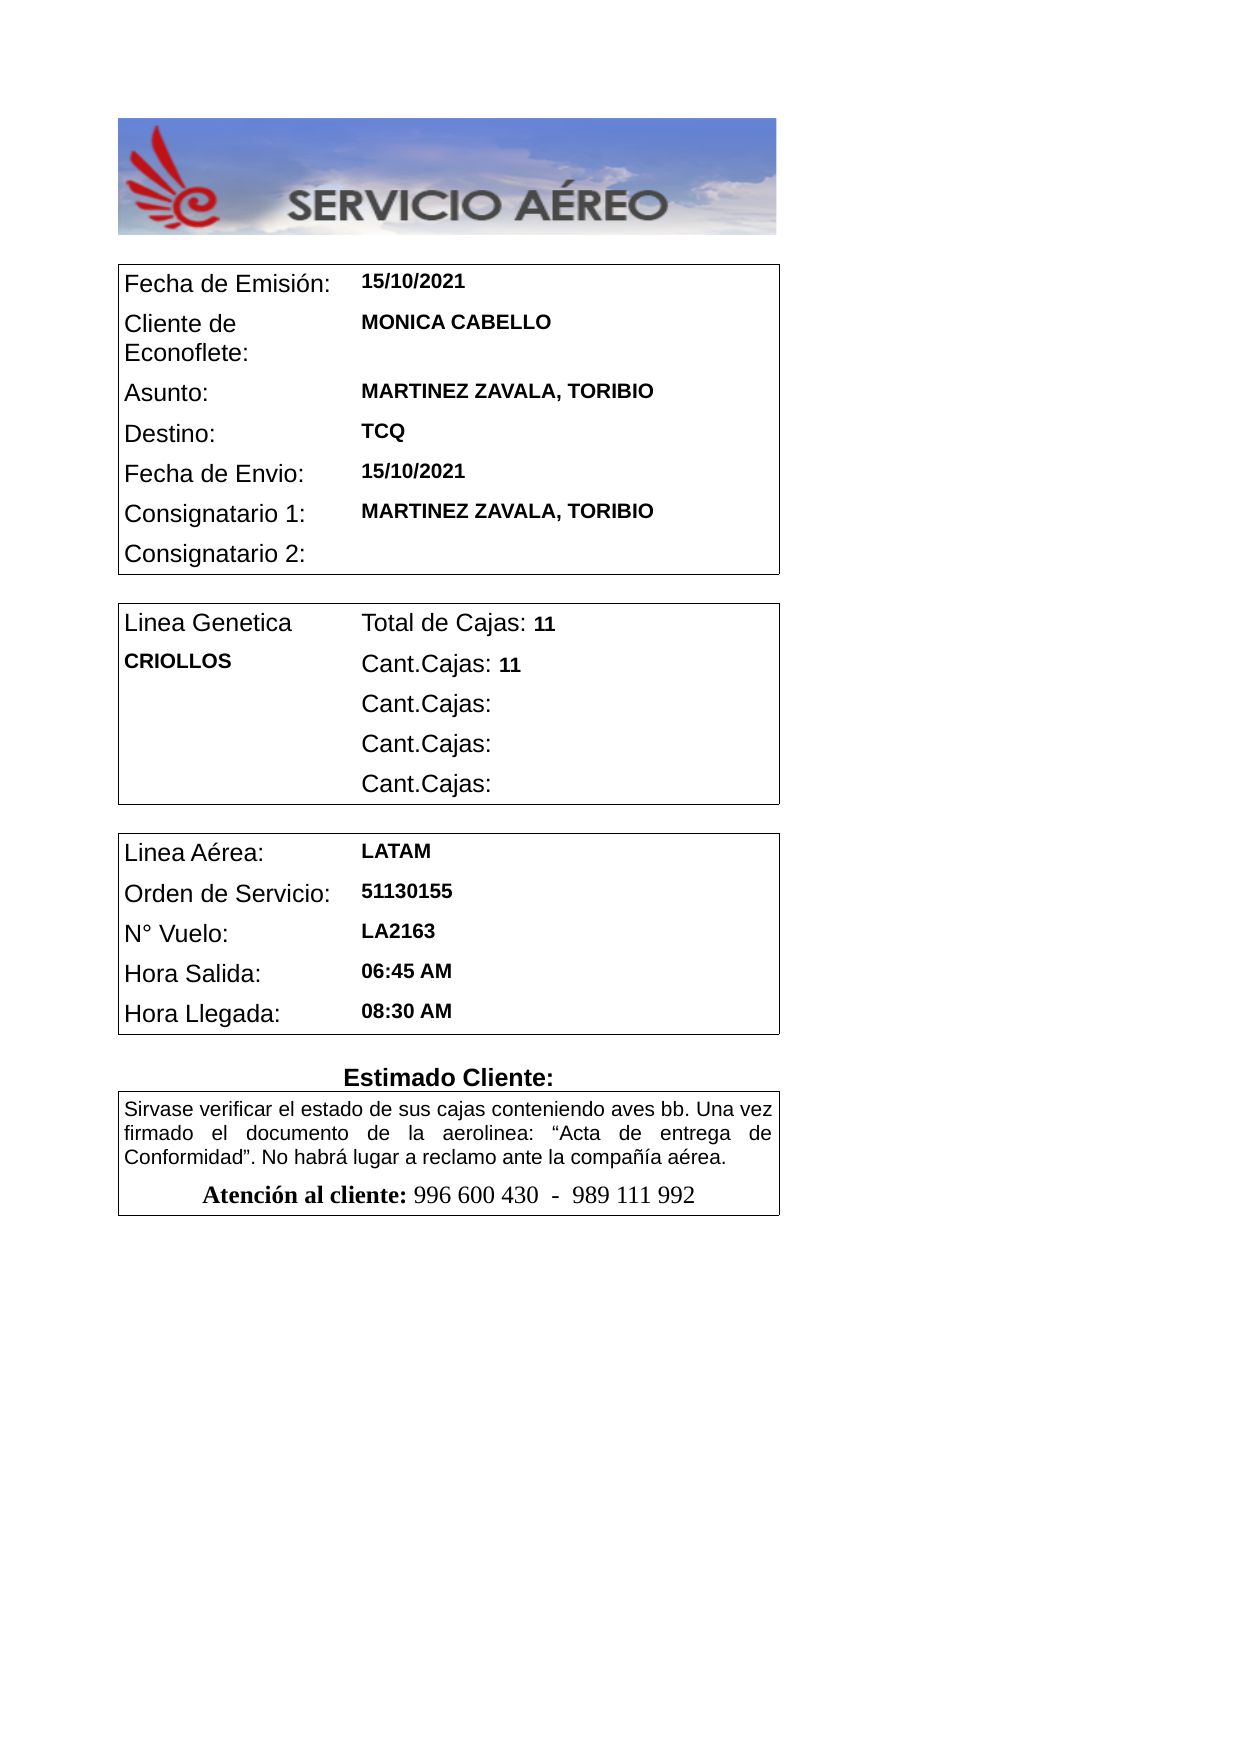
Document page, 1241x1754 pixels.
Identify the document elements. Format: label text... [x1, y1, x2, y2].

table_cell Destino: [119, 413, 356, 453]
table_cell 06:45 AM [356, 953, 779, 993]
table_cell [119, 723, 356, 763]
table_cell Consignatario 2: [119, 534, 356, 574]
table_cell Linea Aérea: [119, 834, 356, 873]
table_cell Cant.Cajas: 11 [356, 643, 779, 683]
table_cell [118, 805, 356, 833]
table_cell MARTINEZ ZAVALA, TORIBIO [356, 373, 779, 413]
table_cell Cant.Cajas: [356, 683, 779, 723]
table_cell Consignatario 1: [119, 493, 356, 533]
table_cell Fecha de Envio: [119, 453, 356, 493]
table_cell Asunto: [119, 373, 356, 413]
table_cell CRIOLLOS [119, 643, 356, 683]
table_cell 51130155 [356, 873, 779, 913]
table_header Fecha de Emisión: [119, 265, 356, 304]
table_cell [356, 534, 779, 574]
table_cell [118, 575, 356, 603]
table_cell [119, 764, 356, 804]
table_cell Estimado Cliente: [118, 1035, 779, 1091]
table_cell Cant.Cajas: [356, 723, 779, 763]
table_cell Linea Genetica [119, 604, 356, 643]
table_header 15/10/2021 [356, 265, 779, 304]
table_cell LA2163 [356, 913, 779, 953]
table_cell MARTINEZ ZAVALA, TORIBIO [356, 493, 779, 533]
table_cell [356, 575, 779, 603]
table_cell TCQ [356, 413, 779, 453]
table_cell Sirvase verificar el estado de sus cajas conteniendo aves bb. Una vez firmado el documento de la aerolinea: “Acta de entrega de Conformidad”. No habrá lugar a reclamo ante la compañía aérea. [119, 1092, 779, 1175]
table_cell Hora Salida: [119, 953, 356, 993]
table_cell Atención al cliente: 996 600 430 - 989 111 992 [119, 1175, 779, 1215]
table_cell Cant.Cajas: [356, 764, 779, 804]
table_cell N° Vuelo: [119, 913, 356, 953]
picture [118, 118, 777, 235]
table_cell [356, 805, 779, 833]
table_cell MONICA CABELLO [356, 304, 779, 373]
table_cell Hora Llegada: [119, 994, 356, 1034]
table_cell 08:30 AM [356, 994, 779, 1034]
table_cell [119, 683, 356, 723]
table_cell LATAM [356, 834, 779, 873]
table_cell 15/10/2021 [356, 453, 779, 493]
table_cell Cliente de Econoflete: [119, 304, 356, 373]
table_cell Total de Cajas: 11 [356, 604, 779, 643]
table_cell Orden de Servicio: [119, 873, 356, 913]
